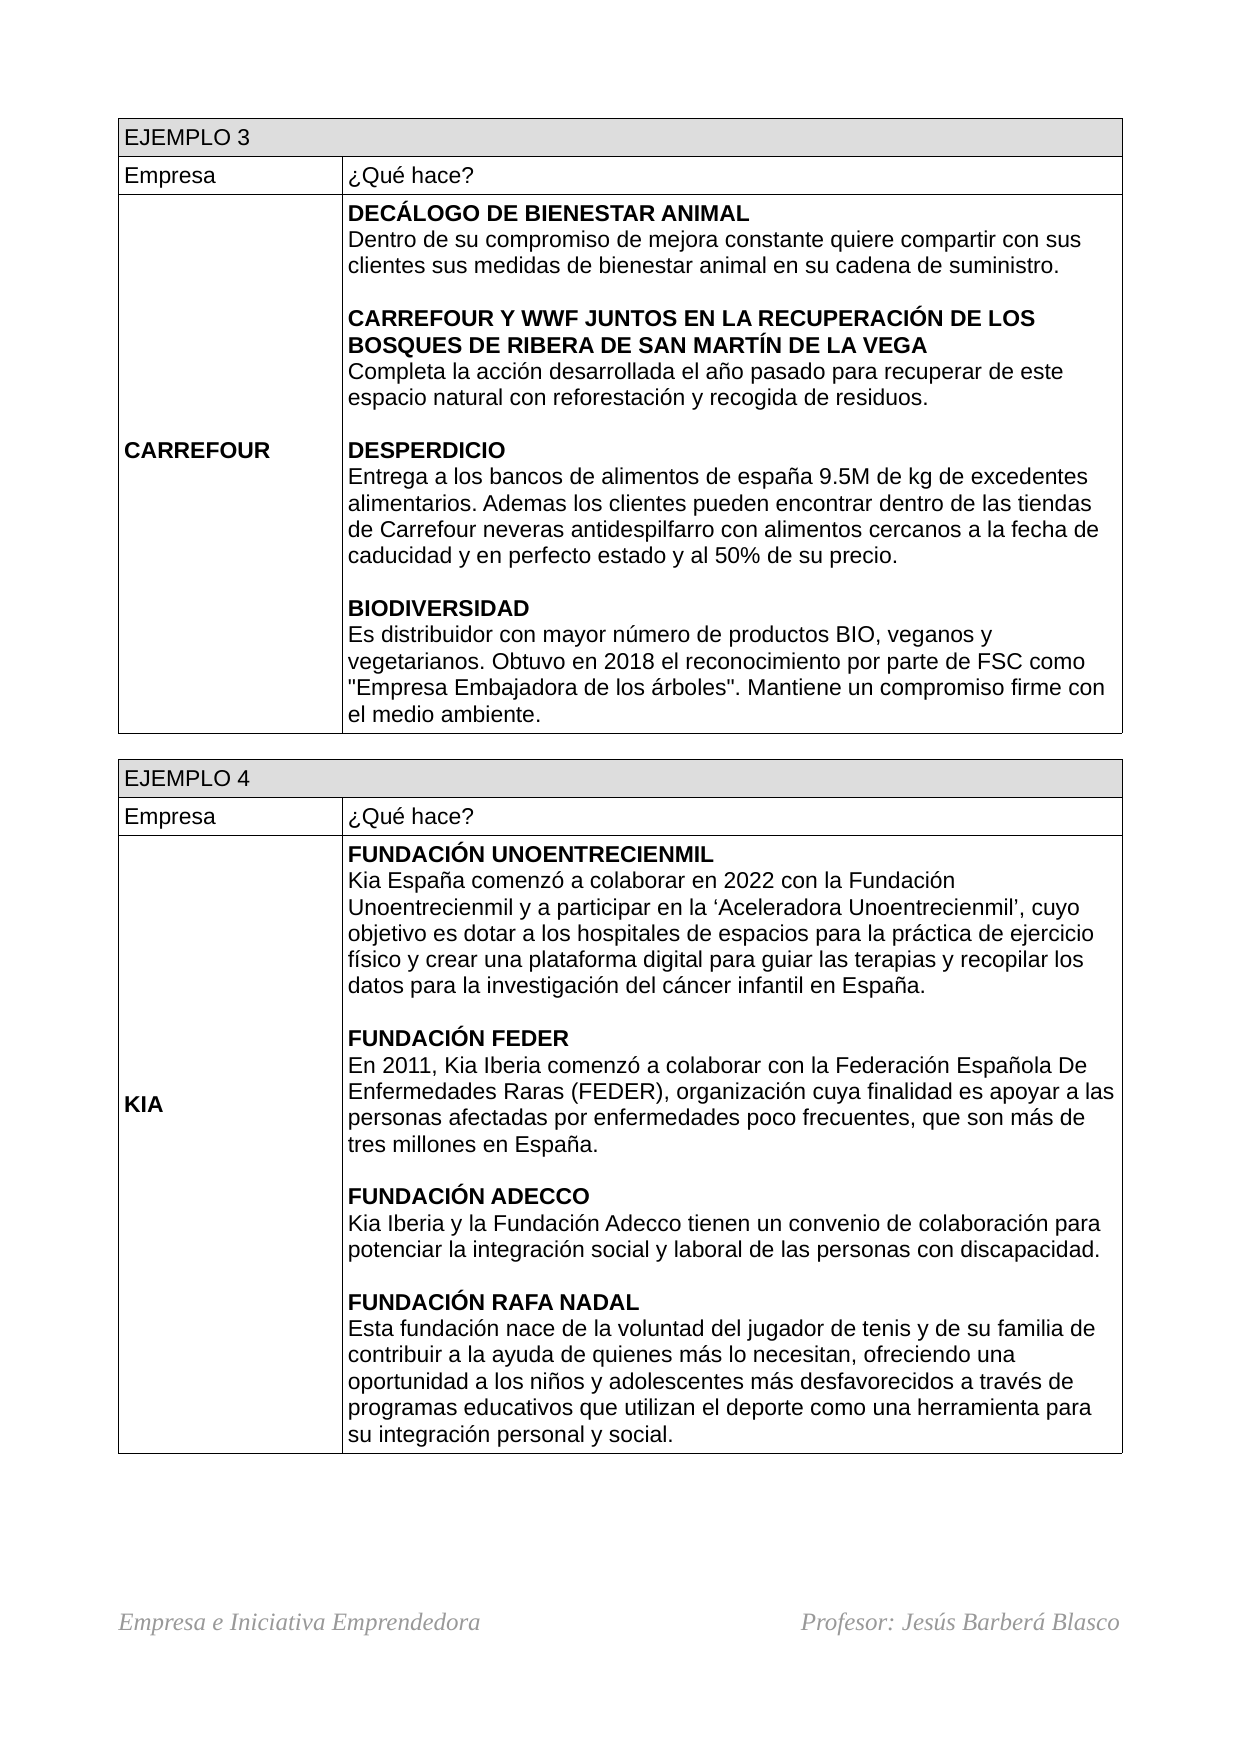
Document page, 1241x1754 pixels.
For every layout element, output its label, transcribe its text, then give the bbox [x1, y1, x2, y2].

table_cell Empresa [119, 798, 342, 835]
table_header EJEMPLO 3 [119, 119, 1122, 156]
table_cell FUNDACIÓN UNOENTRECIENMIL Kia España comenzó a colaborar en 2022 con la Fundación Unoentrecienmil y a participar en la ‘Aceleradora Unoentrecienmil’, cuyo objetivo es dotar a los hospitales de espacios para la práctica de ejercicio físico y crear una plataforma digital para guiar las terapias y recopilar los datos para la investigación del cáncer infantil en España. FUNDACIÓN FEDER En 2011, Kia Iberia comenzó a colaborar con la Federación Española De Enfermedades Raras (FEDER), organización cuya finalidad es apoyar a las personas afectadas por enfermedades poco frecuentes, que son más de tres millones en España. FUNDACIÓN ADECCO Kia Iberia y la Fundación Adecco tienen un convenio de colaboración para potenciar la integración social y laboral de las personas con discapacidad. FUNDACIÓN RAFA NADAL Esta fundación nace de la voluntad del jugador de tenis y de su familia de contribuir a la ayuda de quienes más lo necesitan, ofreciendo una oportunidad a los niños y adolescentes más desfavorecidos a través de programas educativos que utilizan el deporte como una herramienta para su integración personal y social. [343, 836, 1122, 1453]
table_header EJEMPLO 4 [119, 760, 1122, 797]
table_cell ¿Qué hace? [343, 798, 1122, 835]
table_cell CARREFOUR [119, 195, 342, 733]
table_cell ¿Qué hace? [343, 157, 1122, 194]
table_cell KIA [119, 836, 342, 1453]
table_cell DECÁLOGO DE BIENESTAR ANIMAL Dentro de su compromiso de mejora constante quiere compartir con sus clientes sus medidas de bienestar animal en su cadena de suministro. CARREFOUR Y WWF JUNTOS EN LA RECUPERACIÓN DE LOS BOSQUES DE RIBERA DE SAN MARTÍN DE LA VEGA Completa la acción desarrollada el año pasado para recuperar de este espacio natural con reforestación y recogida de residuos. DESPERDICIO Entrega a los bancos de alimentos de españa 9.5M de kg de excedentes alimentarios. Ademas los clientes pueden encontrar dentro de las tiendas de Carrefour neveras antidespilfarro con alimentos cercanos a la fecha de caducidad y en perfecto estado y al 50% de su precio. BIODIVERSIDAD Es distribuidor con mayor número de productos BIO, veganos y vegetarianos. Obtuvo en 2018 el reconocimiento por parte de FSC como "Empresa Embajadora de los árboles". Mantiene un compromiso firme con el medio ambiente. [343, 195, 1122, 733]
table_cell Empresa [119, 157, 342, 194]
